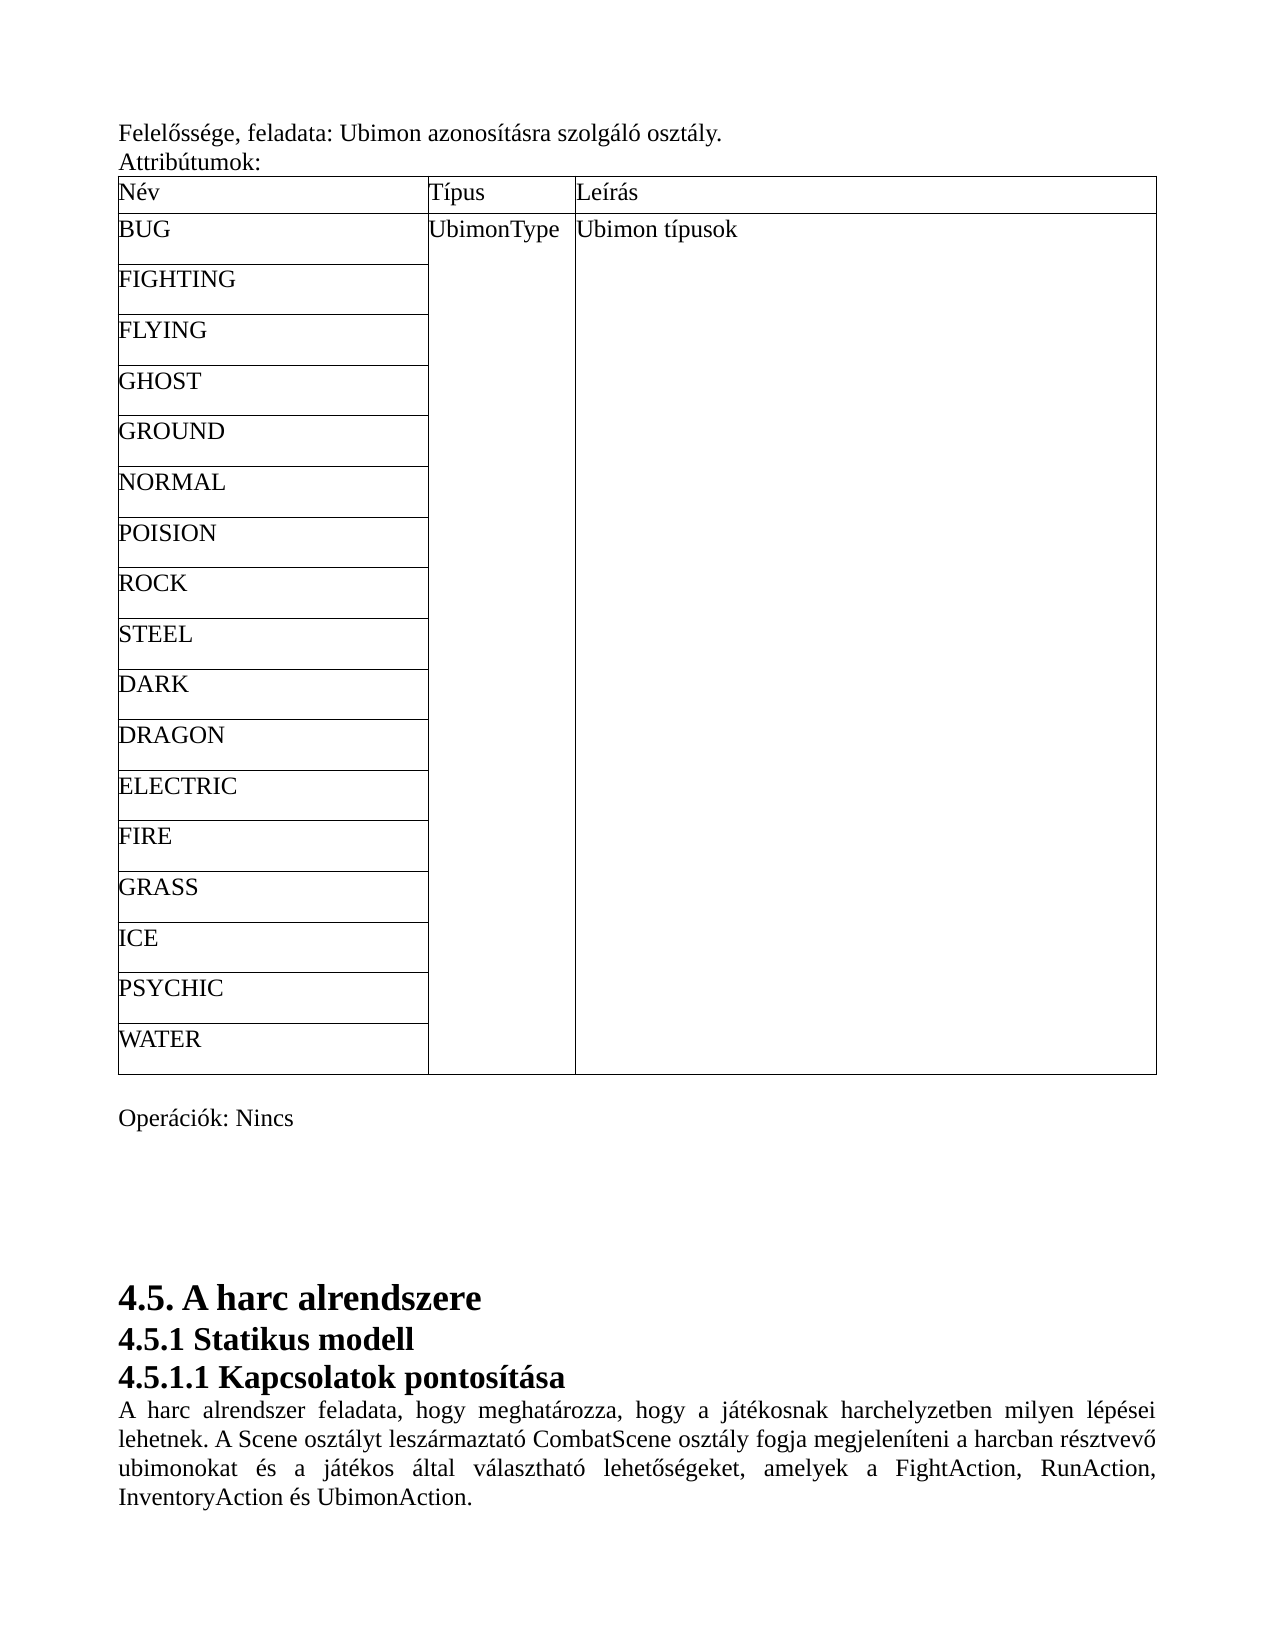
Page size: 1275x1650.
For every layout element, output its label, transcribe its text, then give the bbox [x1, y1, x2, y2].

table_header Típus [429, 177, 575, 213]
table_cell FIGHTING [119, 265, 428, 314]
table_cell UbimonType [429, 214, 575, 1073]
table_cell ROCK [119, 568, 428, 618]
table_cell Ubimon típusok [576, 214, 1156, 1073]
text A harc alrendszer feladata, hogy meghatározza, hogy a játékosnak harchelyzetben milyen lépései lehetnek. A Scene osztályt leszármaztató CombatScene osztály fogja megjeleníteni a harcban résztvevő ubimonokat és a játékos által választható lehetőségeket, amelyek a FightAction, RunAction, InventoryAction és UbimonAction. [118, 1396, 1157, 1511]
table_cell GHOST [119, 366, 428, 415]
text Felelőssége, feladata: Ubimon azonosításra szolgáló osztály. [118, 118, 1157, 147]
table_cell STEEL [119, 619, 428, 668]
table_cell PSYCHIC [119, 973, 428, 1023]
text 4.5.1.1 Kapcsolatok pontosítása [118, 1357, 1157, 1396]
table_cell GROUND [119, 416, 428, 466]
text 4.5. A harc alrendszere [118, 1276, 1157, 1319]
table_cell FLYING [119, 315, 428, 365]
table_cell DARK [119, 670, 428, 719]
text 4.5.1 Statikus modell [118, 1319, 1157, 1357]
table_cell POISION [119, 518, 428, 567]
text Attribútumok: [118, 147, 1157, 176]
table_cell BUG [119, 214, 428, 263]
table_cell NORMAL [119, 467, 428, 517]
table_cell FIRE [119, 821, 428, 871]
table_header Név [119, 177, 428, 213]
table_cell ELECTRIC [119, 771, 428, 820]
table_header Leírás [576, 177, 1156, 213]
text Operációk: Nincs [118, 1103, 1157, 1132]
table_cell GRASS [119, 872, 428, 922]
table_cell ICE [119, 923, 428, 972]
table_cell WATER [119, 1024, 428, 1073]
table_cell DRAGON [119, 720, 428, 770]
